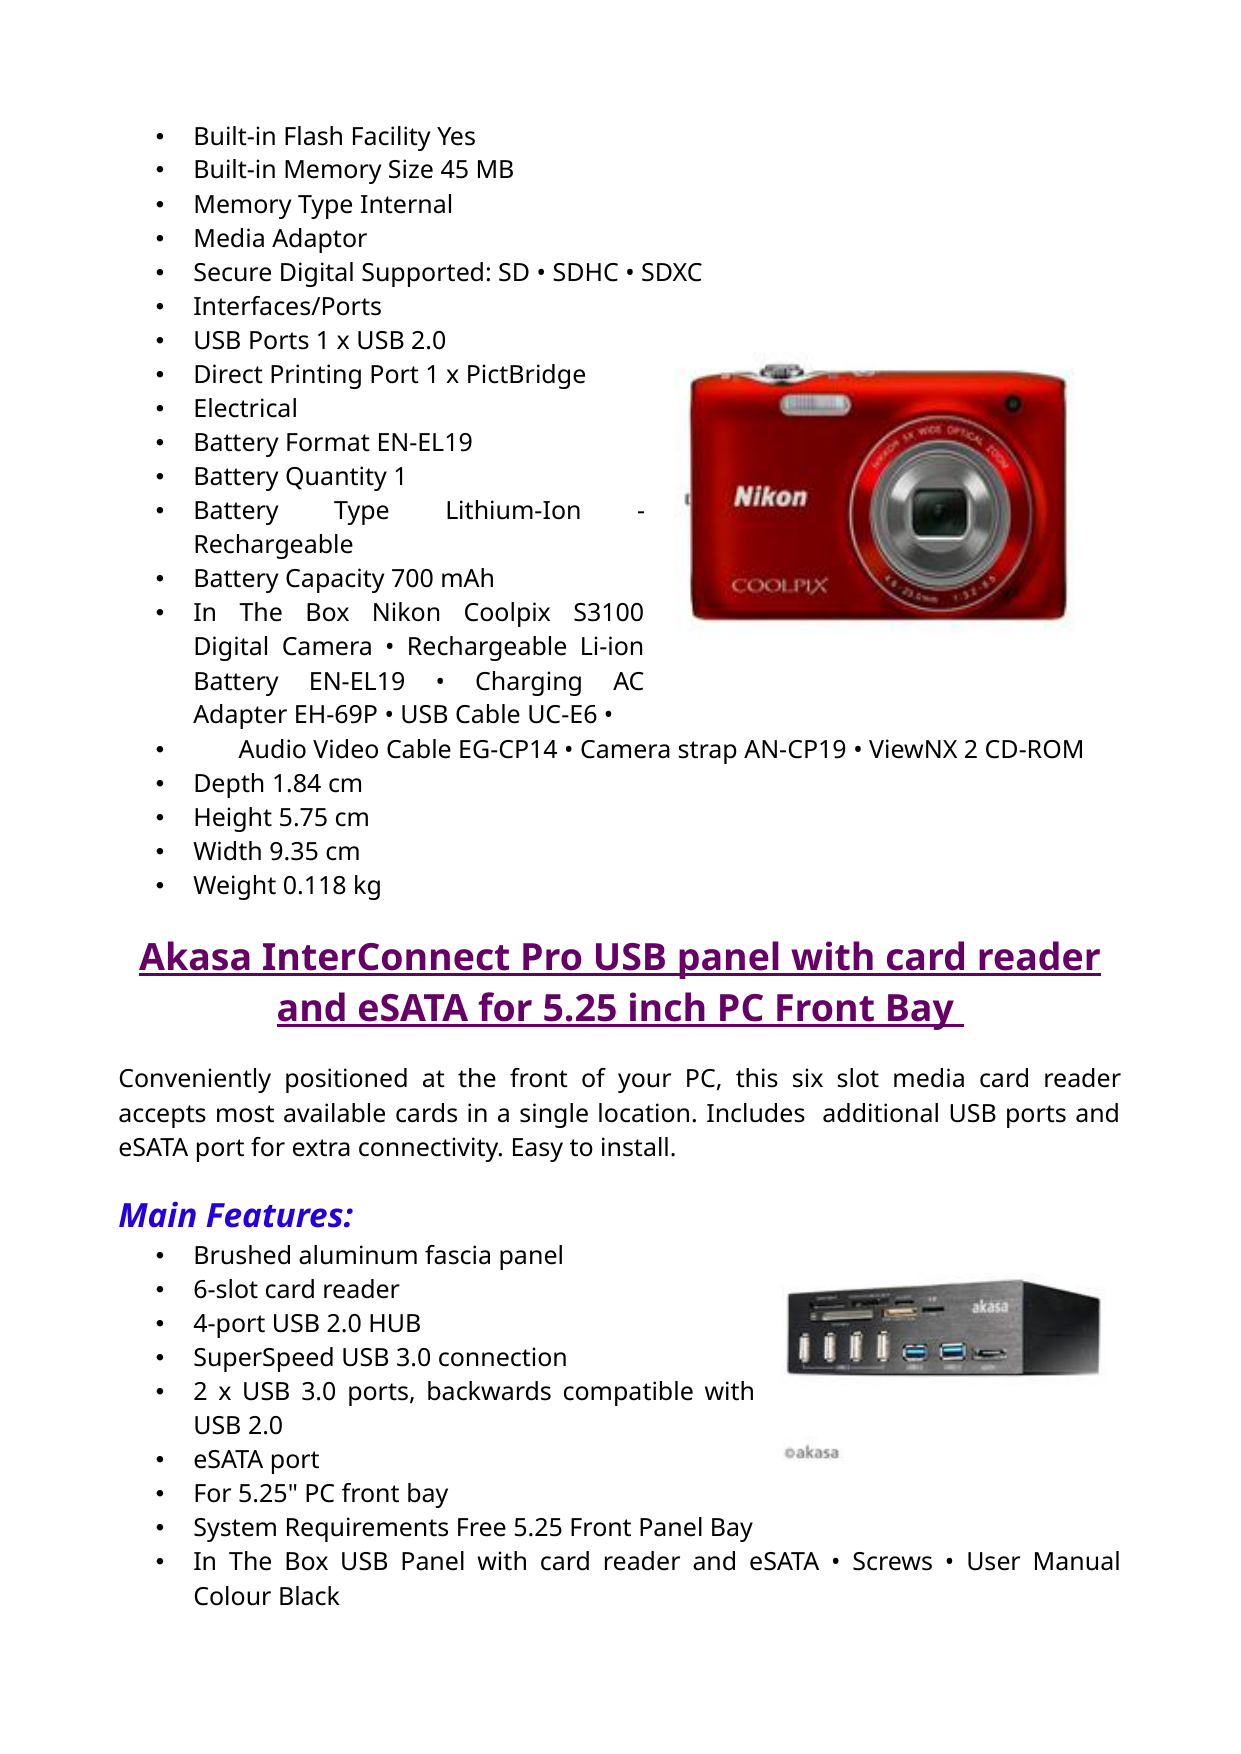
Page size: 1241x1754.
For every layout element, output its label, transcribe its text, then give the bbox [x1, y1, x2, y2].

list [1105, 391, 1122, 425]
list 4-port USB 2.0 HUB [156, 1306, 756, 1340]
list Secure Digital Supported: SD • SDHC • SDXC [156, 254, 1122, 288]
list Battery Quantity 1 [156, 459, 645, 493]
list Memory Type Internal [156, 186, 1122, 220]
subtitle Akasa InterConnect Pro USB panel with card reader and eSATA for 5.25 inch PC Front Bay [118, 930, 1122, 1032]
list SuperSpeed USB 3.0 connection [156, 1340, 756, 1374]
picture [645, 304, 1105, 674]
list Audio Video Cable EG-CP14 • Camera strap AN-CP19 • ViewNX 2 CD-ROM [156, 731, 1122, 765]
list System Requirements Free 5.25 Front Panel Bay [156, 1510, 1122, 1544]
picture [756, 1186, 1132, 1468]
list [1105, 493, 1122, 561]
list 6-slot card reader [156, 1272, 756, 1306]
text Conveniently positioned at the front of your PC, this six slot media card reader accepts most available cards in a single location. Includes additional USB ports and eSATA port for extra connectivity. Easy to install. [118, 1061, 1122, 1163]
list Electrical [156, 391, 645, 425]
list Battery Format EN-EL19 [156, 425, 645, 459]
list USB Ports 1 x USB 2.0 [156, 322, 645, 357]
list Depth 1.84 cm [156, 765, 1122, 799]
list For 5.25" PC front bay [156, 1476, 1122, 1510]
list Width 9.35 cm [156, 833, 1122, 867]
list Brushed aluminum fascia panel [156, 1237, 756, 1272]
list eSATA port [156, 1442, 1122, 1476]
list Interfaces/Ports [156, 288, 1122, 322]
list [1105, 459, 1122, 493]
list Media Adaptor [156, 220, 1122, 254]
list Built-in Memory Size 45 MB [156, 152, 1122, 186]
subtitle Main Features: [118, 1192, 756, 1237]
list In The Box USB Panel with card reader and eSATA • Screws • User Manual Colour Black [156, 1544, 1122, 1612]
list Battery Capacity 700 mAh [156, 561, 645, 595]
list In The Box Nikon Coolpix S3100 Digital Camera • Rechargeable Li-ion Battery EN-EL19 • Charging AC Adapter EH-69P • USB Cable UC-E6 • [156, 595, 1122, 731]
list Height 5.75 cm [156, 799, 1122, 833]
list [1105, 322, 1122, 357]
list 2 x USB 3.0 ports, backwards compatible with USB 2.0 [156, 1374, 756, 1442]
list [1105, 425, 1122, 459]
list Battery Type Lithium-Ion - Rechargeable [156, 493, 645, 561]
list Direct Printing Port 1 x PictBridge [156, 357, 645, 391]
list Weight 0.118 kg [156, 867, 1122, 902]
list Built-in Flash Facility Yes [156, 118, 1122, 152]
list [1105, 561, 1122, 595]
